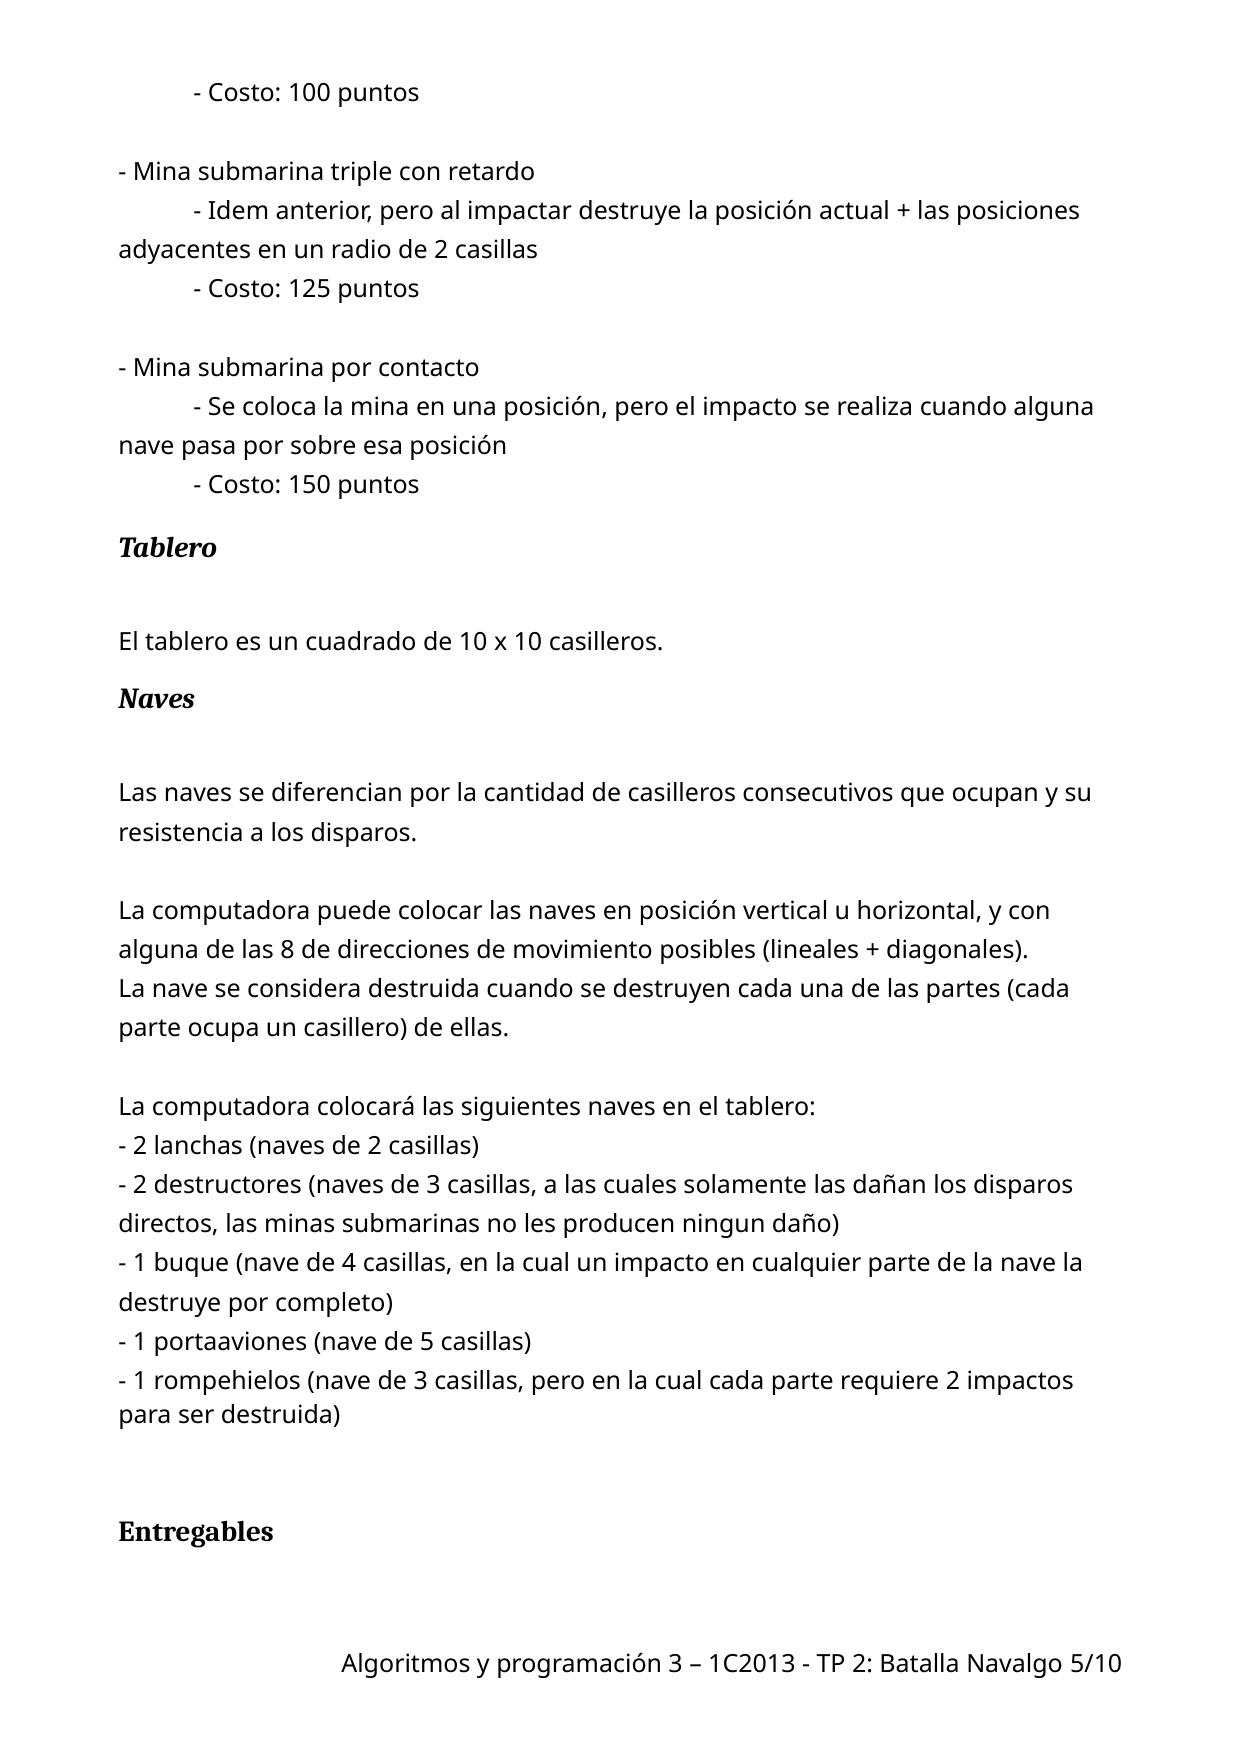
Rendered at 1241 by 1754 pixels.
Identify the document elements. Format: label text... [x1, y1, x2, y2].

text - Costo: 100 puntos [118, 75, 1122, 109]
text - 2 lanchas (naves de 2 casillas) [118, 1128, 1122, 1162]
text - 2 destructores (naves de 3 casillas, a las cuales solamente las dañan los disparos directos, las minas submarinas no les producen ningun daño) [118, 1167, 1122, 1240]
text - Costo: 125 puntos [118, 271, 1122, 305]
text La computadora colocará las siguientes naves en el tablero: [118, 1088, 1122, 1122]
text - Mina submarina triple con retardo [118, 153, 1122, 187]
text - Se coloca la mina en una posición, pero el impacto se realiza cuando alguna nave pasa por sobre esa posición [118, 388, 1122, 462]
text La computadora puede colocar las naves en posición vertical u horizontal, y con alguna de las 8 de direcciones de movimiento posibles (lineales + diagonales). [118, 893, 1122, 966]
text El tablero es un cuadrado de 10 x 10 casilleros. [118, 623, 1122, 657]
text - 1 portaaviones (nave de 5 casillas) [118, 1323, 1122, 1357]
text Las naves se diferencian por la cantidad de casilleros consecutivos que ocupan y su resistencia a los disparos. [118, 775, 1122, 848]
text - 1 buque (nave de 4 casillas, en la cual un impacto en cualquier parte de la nave la destruye por completo) [118, 1245, 1122, 1318]
text La nave se considera destruida cuando se destruyen cada una de las partes (cada parte ocupa un casillero) de ellas. [118, 971, 1122, 1044]
subtitle Entregables [118, 1515, 1122, 1548]
subtitle Naves [118, 682, 1122, 716]
text - 1 rompehielos (nave de 3 casillas, pero en la cual cada parte requiere 2 impactos para ser destruida) [118, 1363, 1122, 1431]
text - Mina submarina por contacto [118, 349, 1122, 383]
text - Costo: 150 puntos [118, 467, 1122, 501]
subtitle Tablero [118, 531, 1122, 564]
text - Idem anterior, pero al impactar destruye la posición actual + las posiciones adyacentes en un radio de 2 casillas [118, 192, 1122, 266]
